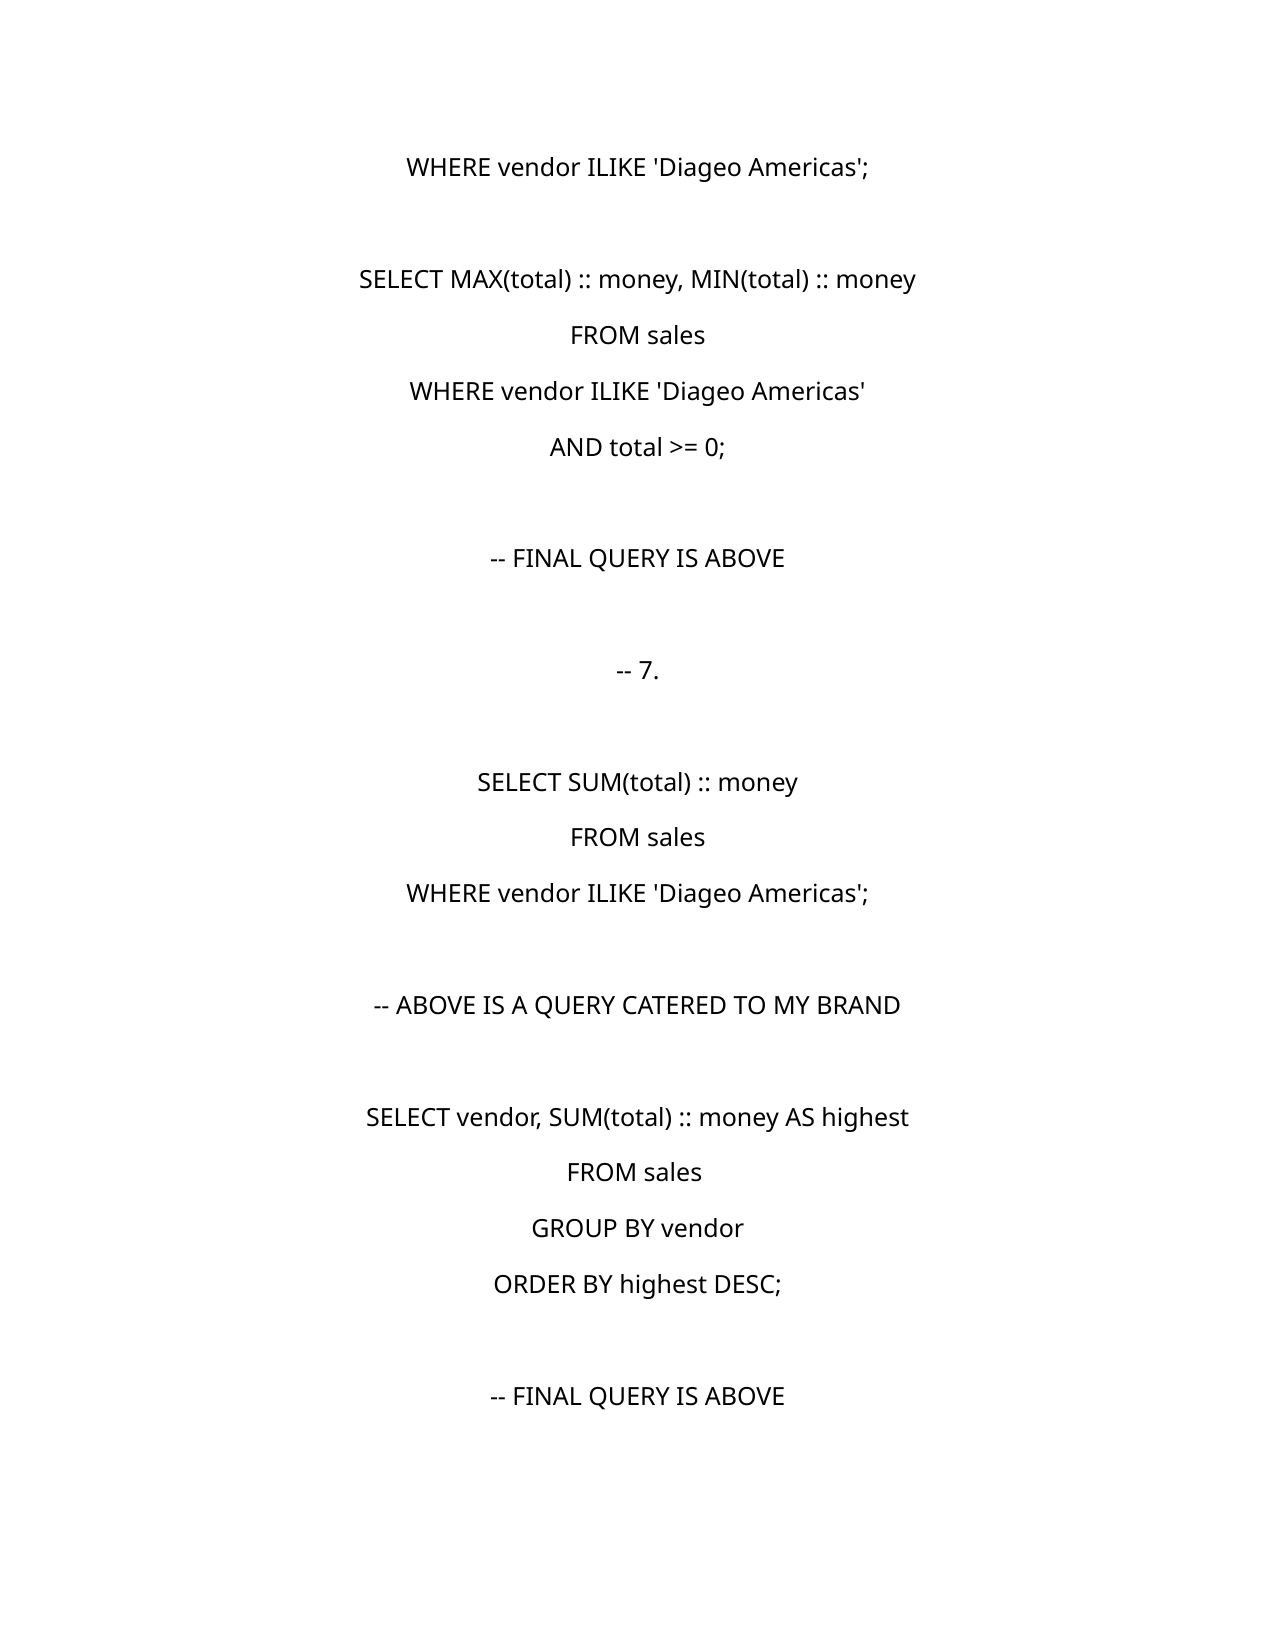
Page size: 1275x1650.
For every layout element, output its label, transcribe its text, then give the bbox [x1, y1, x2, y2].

text -- FINAL QUERY IS ABOVE [150, 1378, 1125, 1412]
text WHERE vendor ILIKE 'Diageo Americas' [150, 373, 1125, 407]
text AND total >= 0; [150, 429, 1125, 463]
text WHERE vendor ILIKE 'Diageo Americas'; [150, 876, 1125, 910]
text -- 7. [150, 652, 1125, 687]
text FROM sales [150, 820, 1125, 854]
text WHERE vendor ILIKE 'Diageo Americas'; [150, 150, 1125, 184]
text -- FINAL QUERY IS ABOVE [150, 541, 1125, 575]
text SELECT MAX(total) :: money, MIN(total) :: money [150, 262, 1125, 296]
text SELECT SUM(total) :: money [150, 764, 1125, 798]
text -- ABOVE IS A QUERY CATERED TO MY BRAND [150, 987, 1125, 1022]
text ORDER BY highest DESC; [150, 1267, 1125, 1301]
text SELECT vendor, SUM(total) :: money AS highest [150, 1099, 1125, 1133]
text GROUP BY vendor [150, 1211, 1125, 1245]
text FROM sales [150, 1155, 1125, 1189]
text FROM sales [150, 317, 1125, 352]
